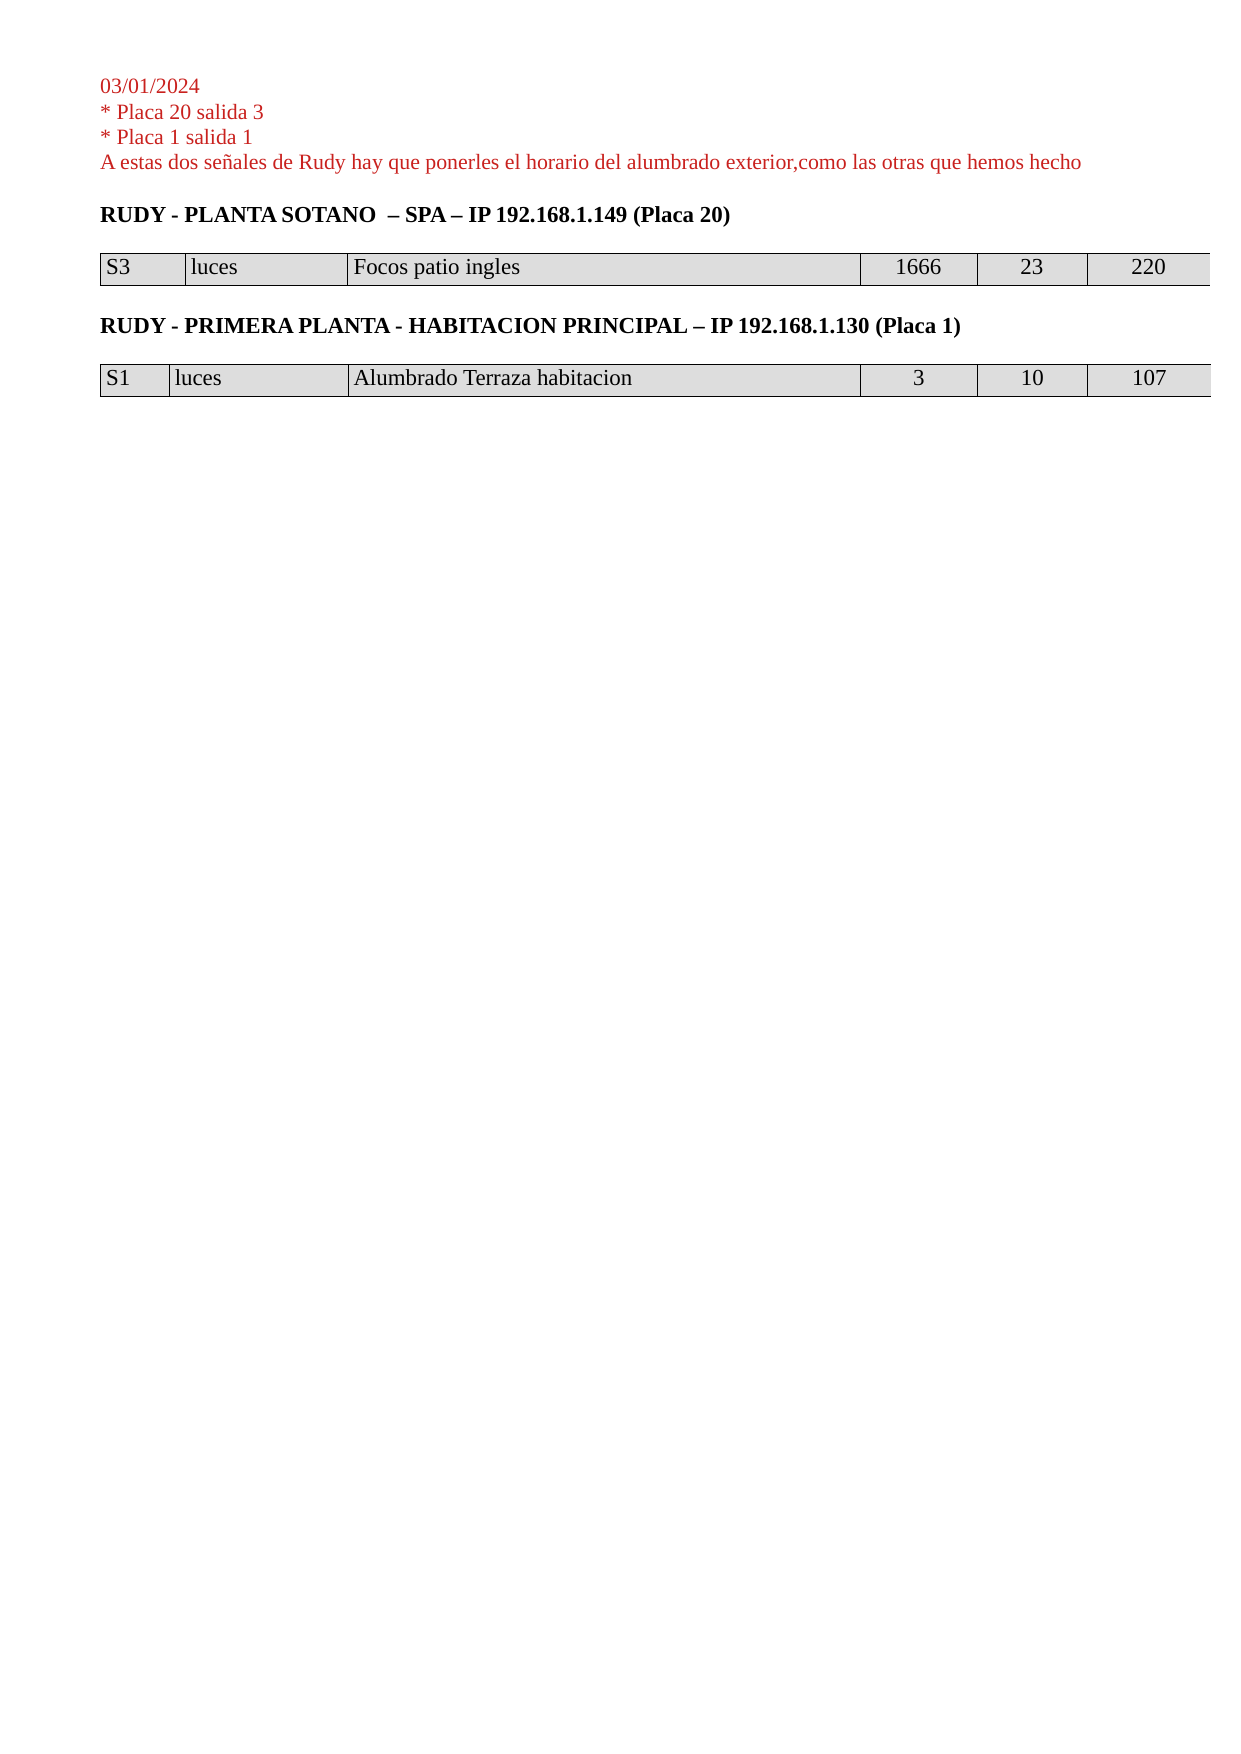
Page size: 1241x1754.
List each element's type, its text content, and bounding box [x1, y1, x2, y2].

table_header 220 [1088, 254, 1210, 285]
text RUDY - PRIMERA PLANTA - HABITACION PRINCIPAL – IP 192.168.1.130 (Placa 1) [100, 312, 1162, 338]
table_header 10 [978, 365, 1087, 396]
text 03/01/2024 [100, 73, 1162, 99]
table_header 1666 [861, 254, 977, 285]
table_header Alumbrado Terraza habitacion [349, 365, 860, 396]
text A estas dos señales de Rudy hay que ponerles el horario del alumbrado exterior,como las otras que hemos hecho [100, 149, 1162, 174]
text * Placa 20 salida 3 [100, 99, 1162, 124]
table_header 107 [1088, 365, 1211, 396]
text RUDY - PLANTA SOTANO – SPA – IP 192.168.1.149 (Placa 20) [100, 201, 1162, 227]
table_header luces [186, 254, 347, 285]
table_header luces [170, 365, 348, 396]
table_header Focos patio ingles [348, 254, 860, 285]
table_header 3 [861, 365, 977, 396]
table_header S3 [101, 254, 185, 285]
table_header 23 [978, 254, 1087, 285]
table_header S1 [101, 365, 169, 396]
text * Placa 1 salida 1 [100, 124, 1162, 149]
